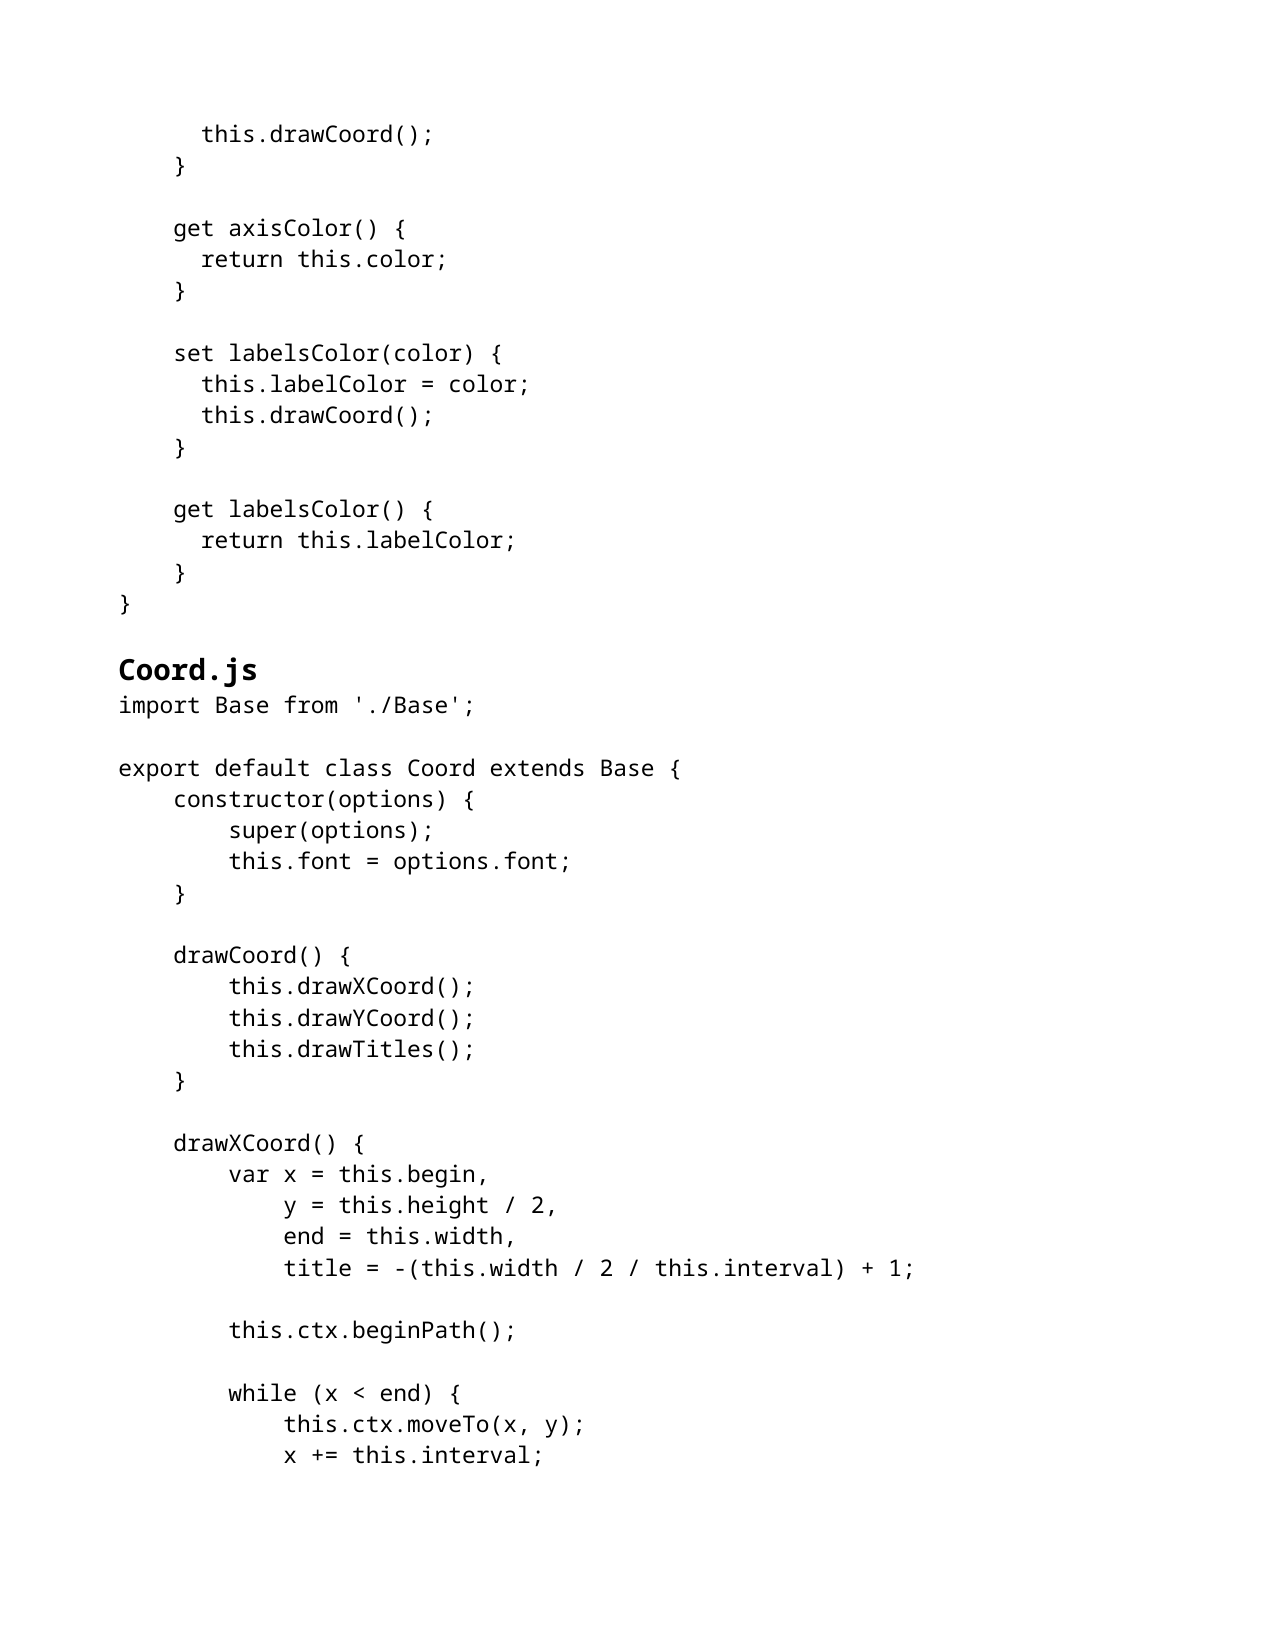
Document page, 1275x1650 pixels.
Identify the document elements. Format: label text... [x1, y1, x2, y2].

text title = -(this.width / 2 / this.interval) + 1; [118, 1252, 1157, 1283]
text constructor(options) { [118, 783, 1157, 814]
text return this.labelColor; [118, 524, 1157, 556]
text } [118, 149, 1157, 181]
text export default class Coord extends Base { [118, 752, 1157, 783]
text y = this.height / 2, [118, 1189, 1157, 1220]
text set labelsColor(color) { [118, 337, 1157, 368]
text } [118, 556, 1157, 587]
text } [118, 431, 1157, 462]
text this.drawTitles(); [118, 1033, 1157, 1064]
text drawXCoord() { [118, 1127, 1157, 1158]
text x += this.interval; [118, 1439, 1157, 1470]
text } [118, 1064, 1157, 1095]
text this.font = options.font; [118, 845, 1157, 877]
text super(options); [118, 814, 1157, 845]
text return this.color; [118, 243, 1157, 274]
text this.drawCoord(); [118, 399, 1157, 431]
text } [118, 587, 1157, 618]
text } [118, 274, 1157, 306]
text } [118, 877, 1157, 908]
text this.drawXCoord(); [118, 970, 1157, 1002]
text this.ctx.moveTo(x, y); [118, 1408, 1157, 1439]
text this.drawYCoord(); [118, 1002, 1157, 1033]
text drawCoord() { [118, 939, 1157, 970]
text end = this.width, [118, 1220, 1157, 1252]
text Coord.js [118, 649, 1157, 689]
text import Base from './Base'; [118, 689, 1157, 720]
text while (x < end) { [118, 1377, 1157, 1408]
text get axisColor() { [118, 212, 1157, 243]
text this.drawCoord(); [118, 118, 1157, 149]
text this.labelColor = color; [118, 368, 1157, 399]
text get labelsColor() { [118, 493, 1157, 524]
text var x = this.begin, [118, 1158, 1157, 1189]
text this.ctx.beginPath(); [118, 1314, 1157, 1345]
